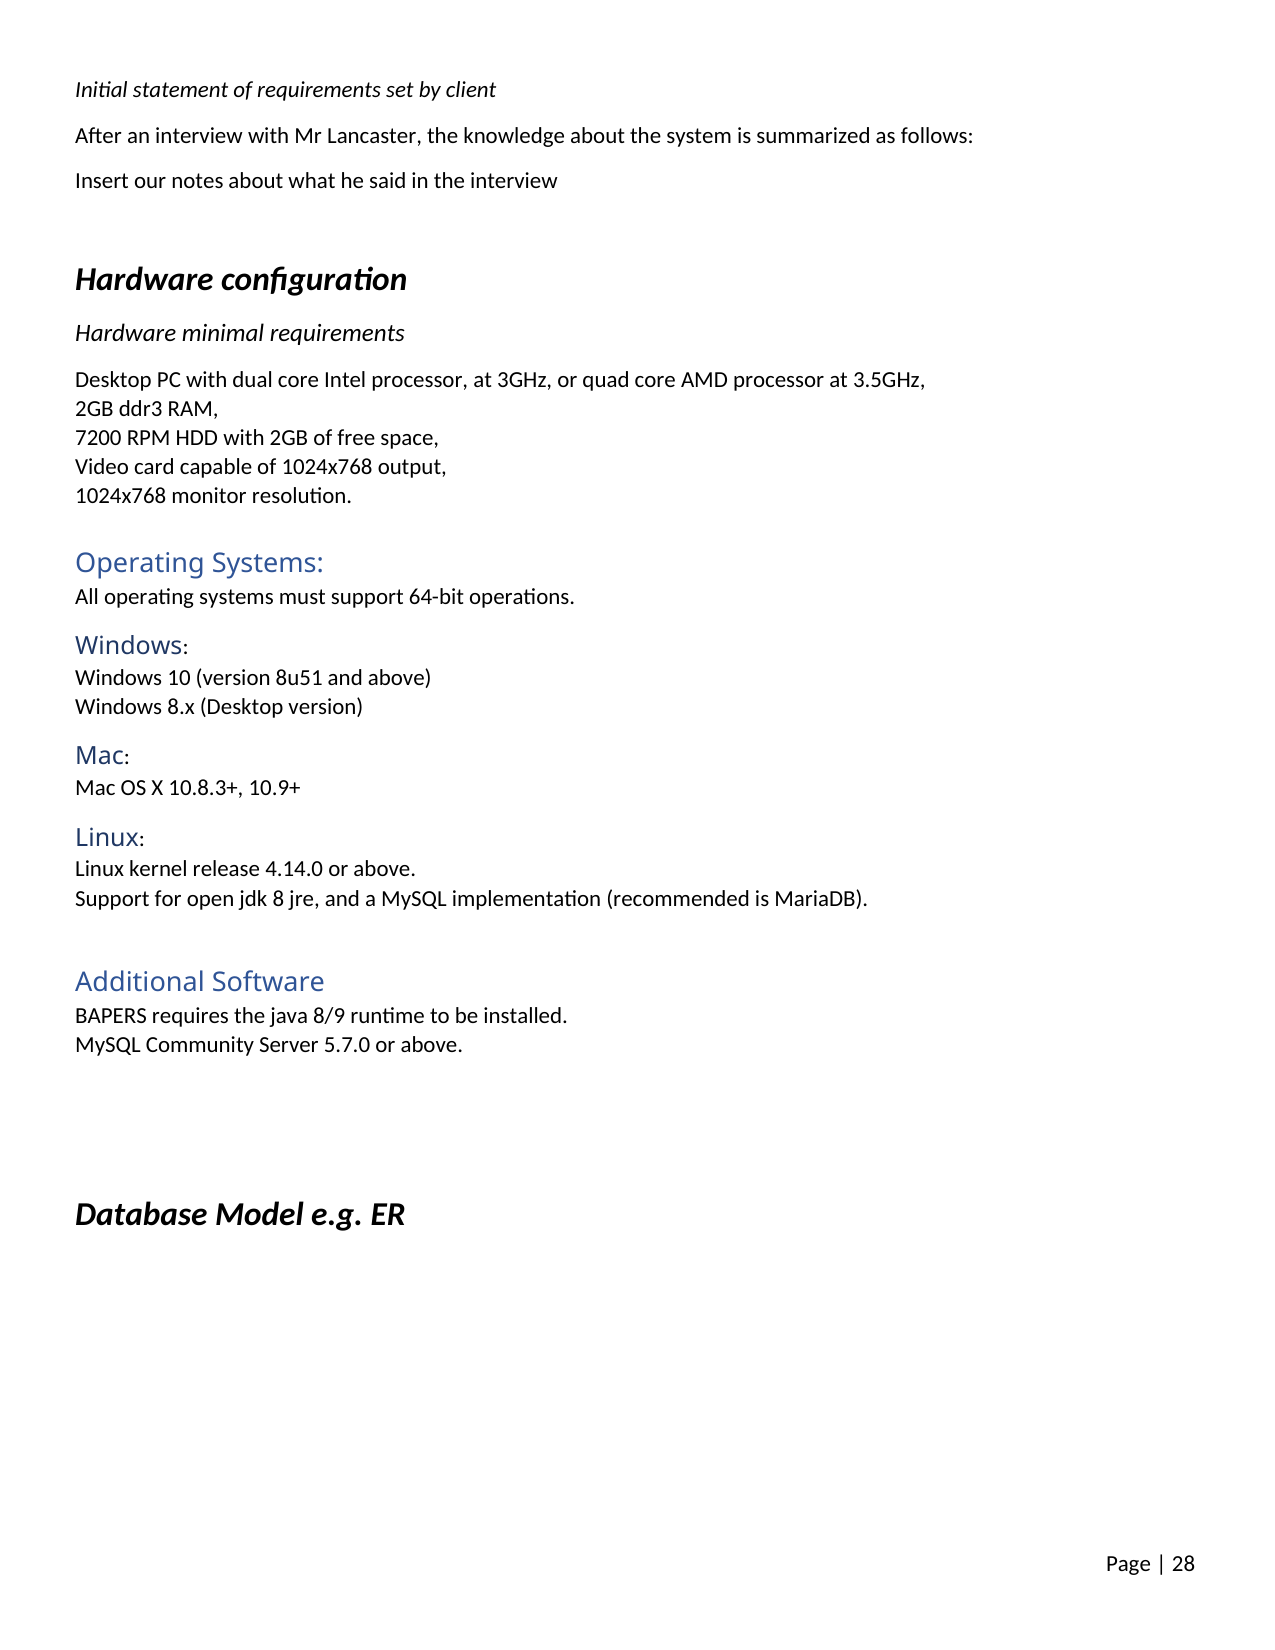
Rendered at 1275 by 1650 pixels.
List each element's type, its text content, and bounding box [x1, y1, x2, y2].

text Initial statement of requirements set by client [75, 75, 1200, 103]
text Hardware minimal requirements [75, 317, 1200, 347]
text Support for open jdk 8 jre, and a MySQL implementation (recommended is MariaDB). [75, 884, 1200, 912]
text Database Model e.g. ER [75, 1193, 1200, 1233]
text Windows: [75, 628, 1200, 662]
text Desktop PC with dual core Intel processor, at 3GHz, or quad core AMD processor at 3.5GHz, [75, 365, 1200, 393]
text Windows 10 (version 8u51 and above) [75, 663, 1200, 691]
subtitle Additional Software [75, 963, 1200, 999]
text Mac: [75, 738, 1200, 772]
subtitle Operating Systems: [75, 544, 1200, 581]
text Video card capable of 1024x768 output, [75, 452, 1200, 480]
text All operating systems must support 64-bit operations. [75, 582, 1200, 610]
text Windows 8.x (Desktop version) [75, 692, 1200, 720]
text 2GB ddr3 RAM, [75, 394, 1200, 422]
text MySQL Community Server 5.7.0 or above. [75, 1030, 1200, 1058]
text Hardware configuration [75, 258, 1200, 299]
text 1024x768 monitor resolution. [75, 481, 1200, 509]
text Mac OS X 10.8.3+, 10.9+ [75, 773, 1200, 801]
text Linux: [75, 819, 1200, 853]
text Linux kernel release 4.14.0 or above. [75, 854, 1200, 883]
text BAPERS requires the java 8/9 runtime to be installed. [75, 1001, 1200, 1029]
text After an interview with Mr Lancaster, the knowledge about the system is summarized as follows: [75, 121, 1200, 149]
text Insert our notes about what he said in the interview [75, 166, 1200, 194]
text 7200 RPM HDD with 2GB of free space, [75, 423, 1200, 451]
